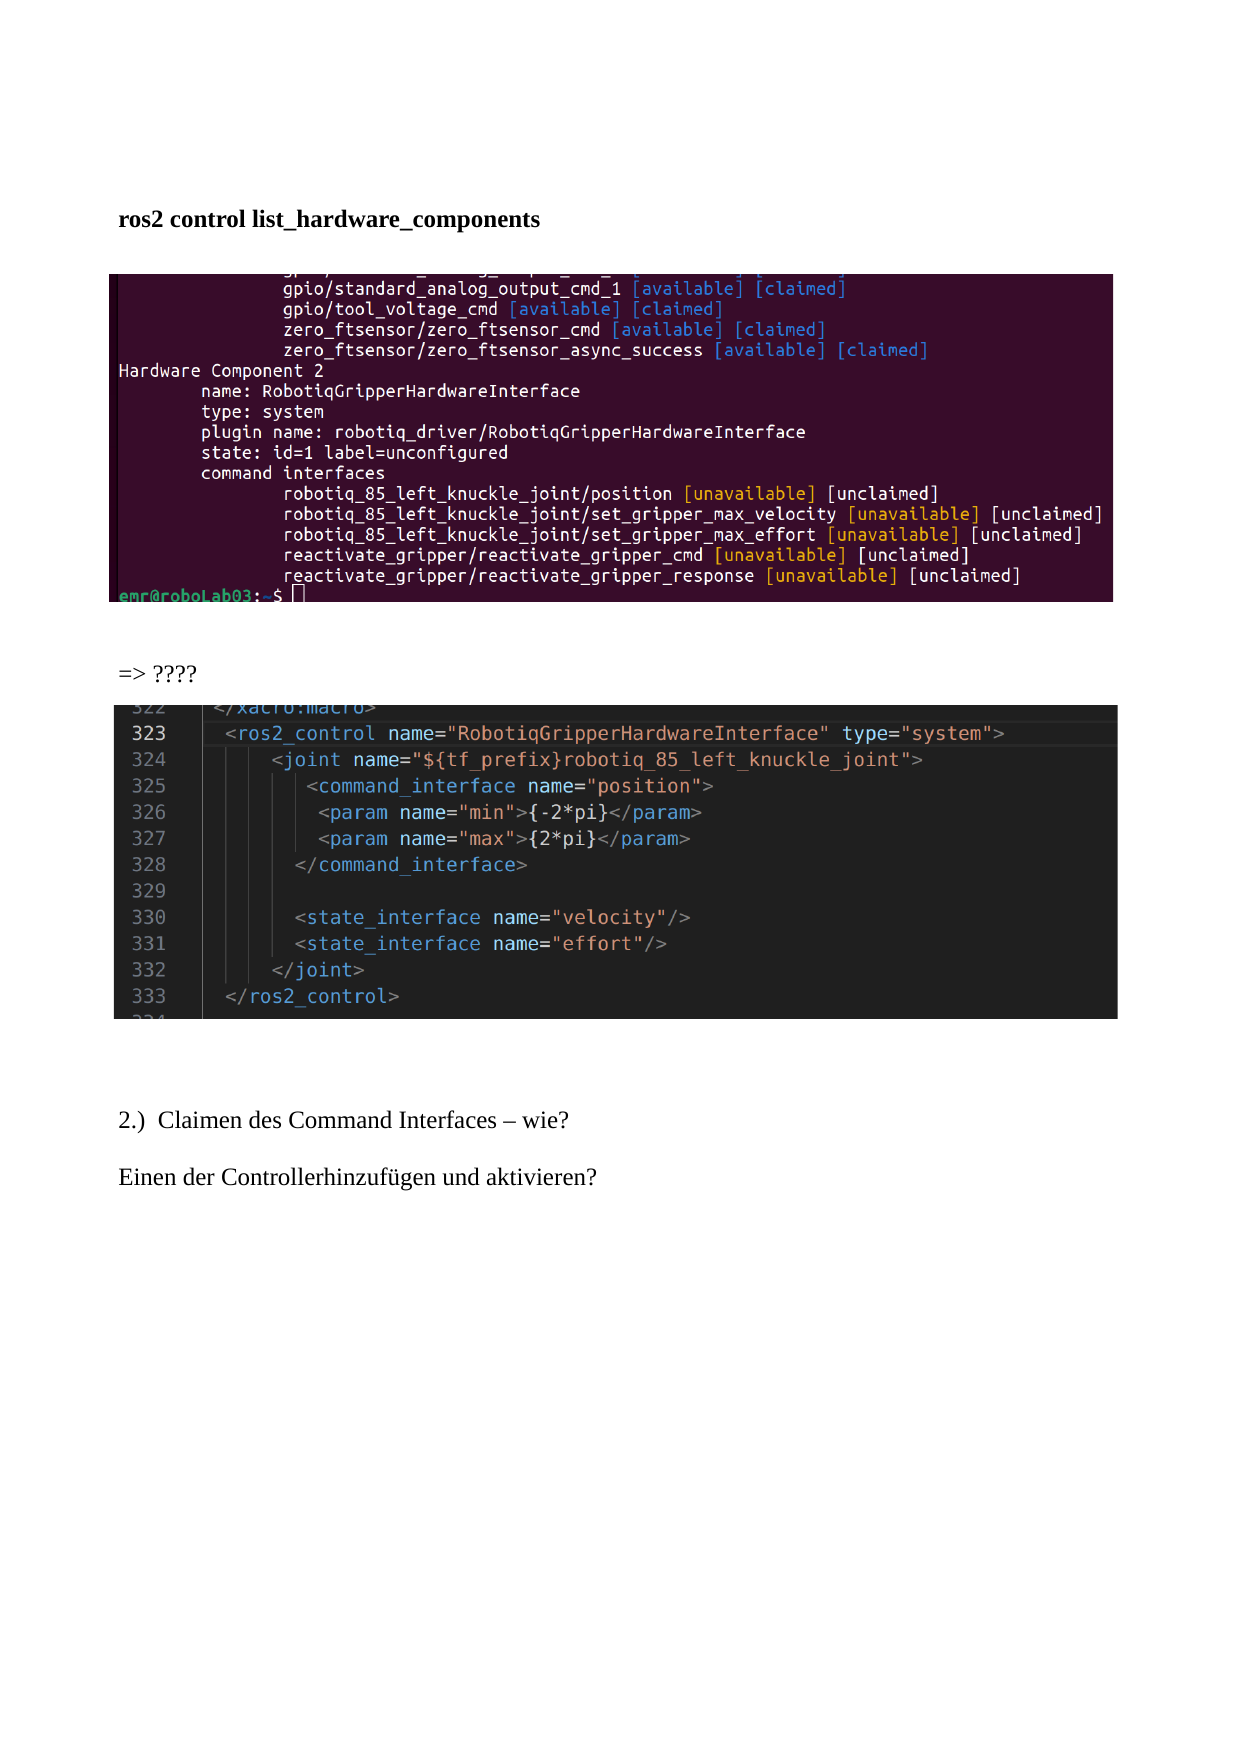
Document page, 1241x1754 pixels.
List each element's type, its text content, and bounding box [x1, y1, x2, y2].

text 2.) Claimen des Command Interfaces – wie? [118, 1105, 1122, 1133]
text Einen der Controllerhinzufügen und aktivieren? [118, 1162, 1122, 1191]
text ros2 control list_hardware_components [118, 204, 1122, 233]
picture [113, 705, 1118, 1019]
picture [109, 274, 1114, 602]
text => ???? [118, 659, 1122, 688]
